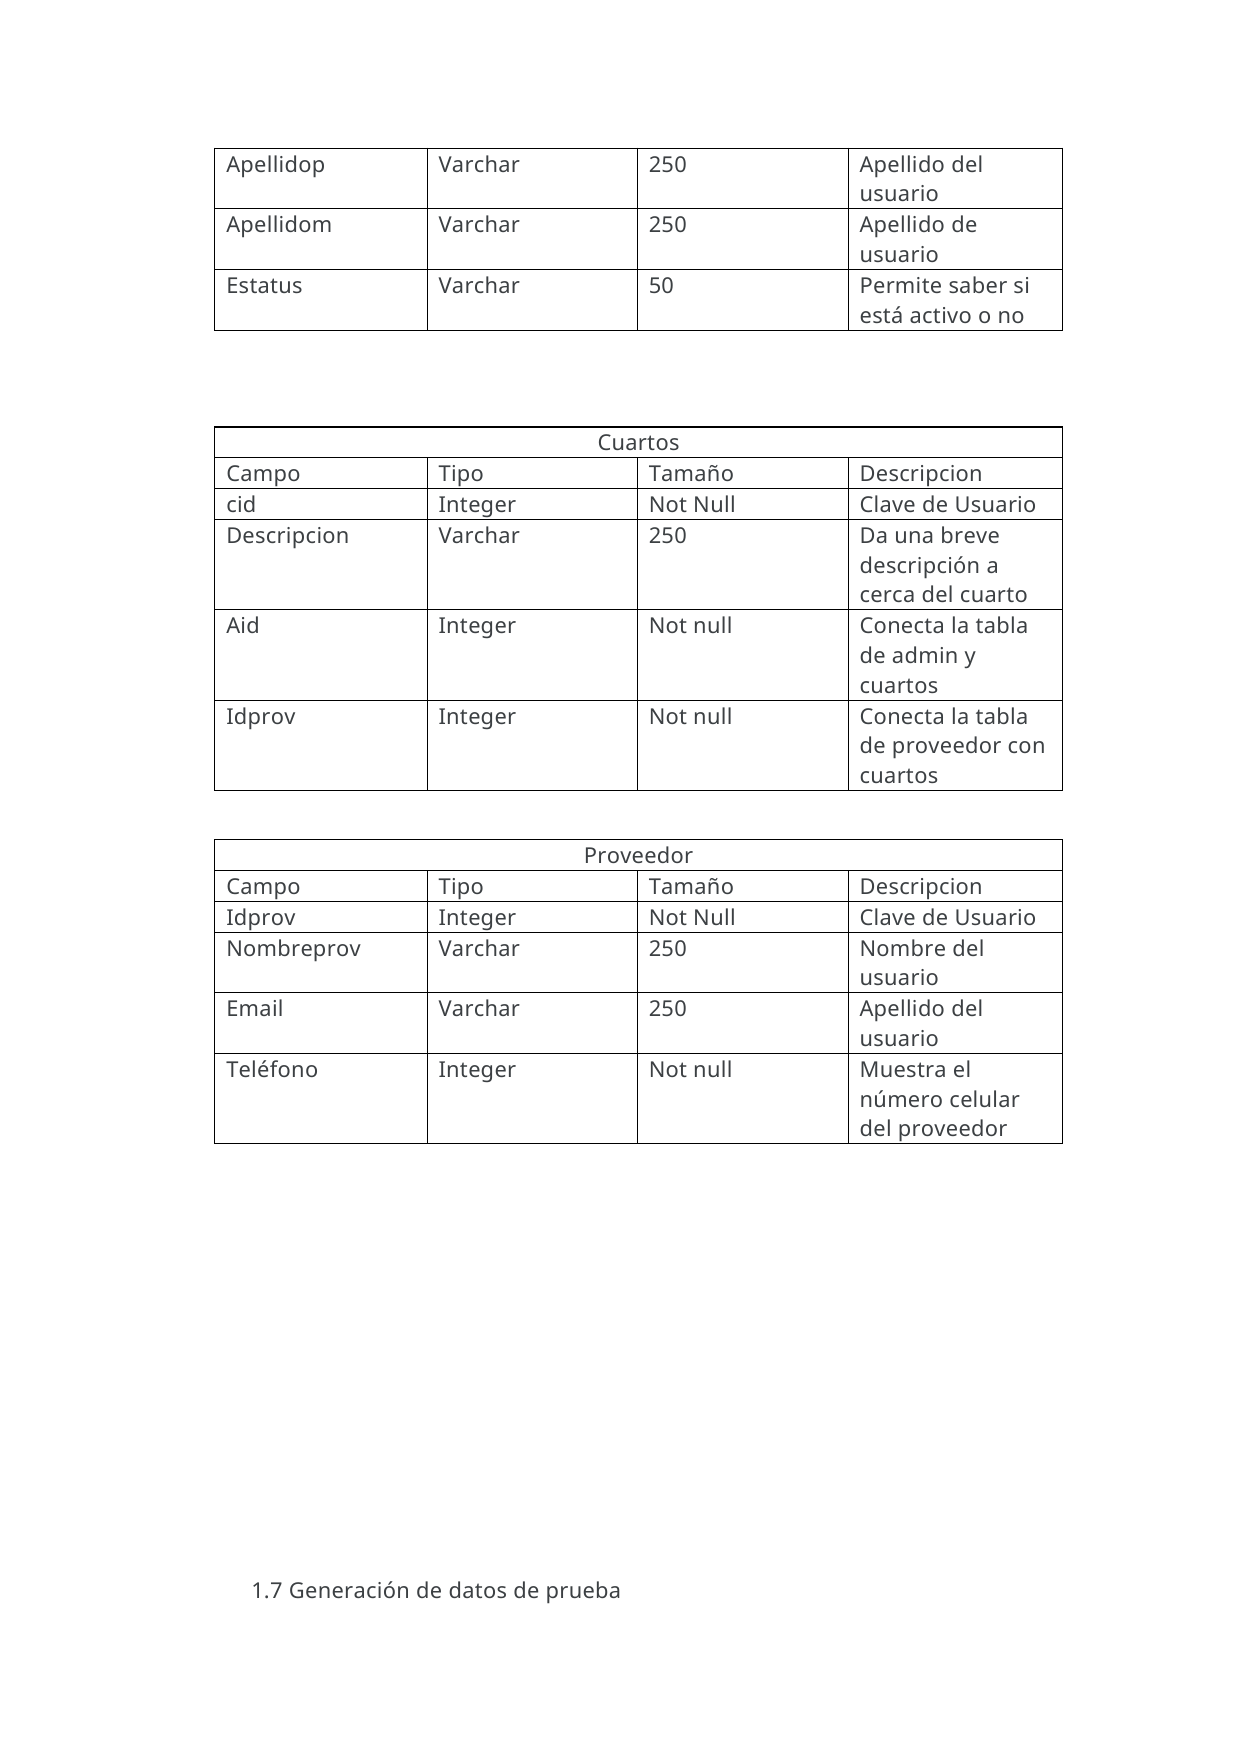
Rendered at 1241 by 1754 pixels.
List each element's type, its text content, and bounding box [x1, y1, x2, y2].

table_cell Email [215, 993, 427, 1053]
table_cell Integer [428, 1054, 637, 1143]
table_cell Not null [638, 1054, 848, 1143]
table_cell cid [215, 489, 427, 519]
table_cell 250 [638, 520, 848, 609]
table_cell Varchar [428, 270, 637, 329]
table_cell Conecta la tabla de admin y cuartos [849, 610, 1062, 700]
table_cell Descripcion [215, 520, 427, 609]
table_cell Apellidop [215, 149, 427, 208]
table_cell Integer [428, 610, 637, 700]
table_cell Clave de Usuario [849, 902, 1062, 932]
table_cell Integer [428, 902, 637, 932]
table_cell Nombreprov [215, 933, 427, 992]
table_cell Clave de Usuario [849, 489, 1062, 519]
table_cell Campo [215, 458, 427, 488]
table_cell Integer [428, 701, 637, 790]
table_cell Tamaño [638, 871, 848, 901]
table_cell Varchar [428, 149, 637, 208]
table_cell Not null [638, 701, 848, 790]
table_cell Varchar [428, 520, 637, 609]
table_cell Not null [638, 610, 848, 700]
table_cell Nombre del usuario [849, 933, 1062, 992]
table_cell Descripcion [849, 458, 1062, 488]
table_cell Integer [428, 489, 637, 519]
table_cell Apellido de usuario [849, 209, 1062, 269]
table_cell Apellido del usuario [849, 993, 1062, 1053]
table_cell Tamaño [638, 458, 848, 488]
table_cell Permite saber si está activo o no [849, 270, 1062, 329]
table_cell Estatus [215, 270, 427, 329]
table_cell Teléfono [215, 1054, 427, 1143]
table_cell Varchar [428, 993, 637, 1053]
table_cell Campo [215, 871, 427, 901]
text 1.7 Generación de datos de prueba [177, 1576, 1063, 1605]
table_cell 250 [638, 209, 848, 269]
table_cell Varchar [428, 933, 637, 992]
table_cell Da una breve descripción a cerca del cuarto [849, 520, 1062, 609]
table_cell 250 [638, 933, 848, 992]
table_cell Tipo [428, 871, 637, 901]
table_cell Aid [215, 610, 427, 700]
table_cell 50 [638, 270, 848, 329]
table_cell 250 [638, 149, 848, 208]
table_header Cuartos [215, 428, 1062, 457]
table_cell Not Null [638, 489, 848, 519]
table_cell Tipo [428, 458, 637, 488]
table_header Proveedor [215, 840, 1062, 870]
table_cell Apellidom [215, 209, 427, 269]
table_cell Varchar [428, 209, 637, 269]
table_cell Descripcion [849, 871, 1062, 901]
table_cell Idprov [215, 902, 427, 932]
table_cell Muestra el número celular del proveedor [849, 1054, 1062, 1143]
table_cell Apellido del usuario [849, 149, 1062, 208]
table_cell Conecta la tabla de proveedor con cuartos [849, 701, 1062, 790]
table_cell Not Null [638, 902, 848, 932]
table_cell Idprov [215, 701, 427, 790]
table_cell 250 [638, 993, 848, 1053]
